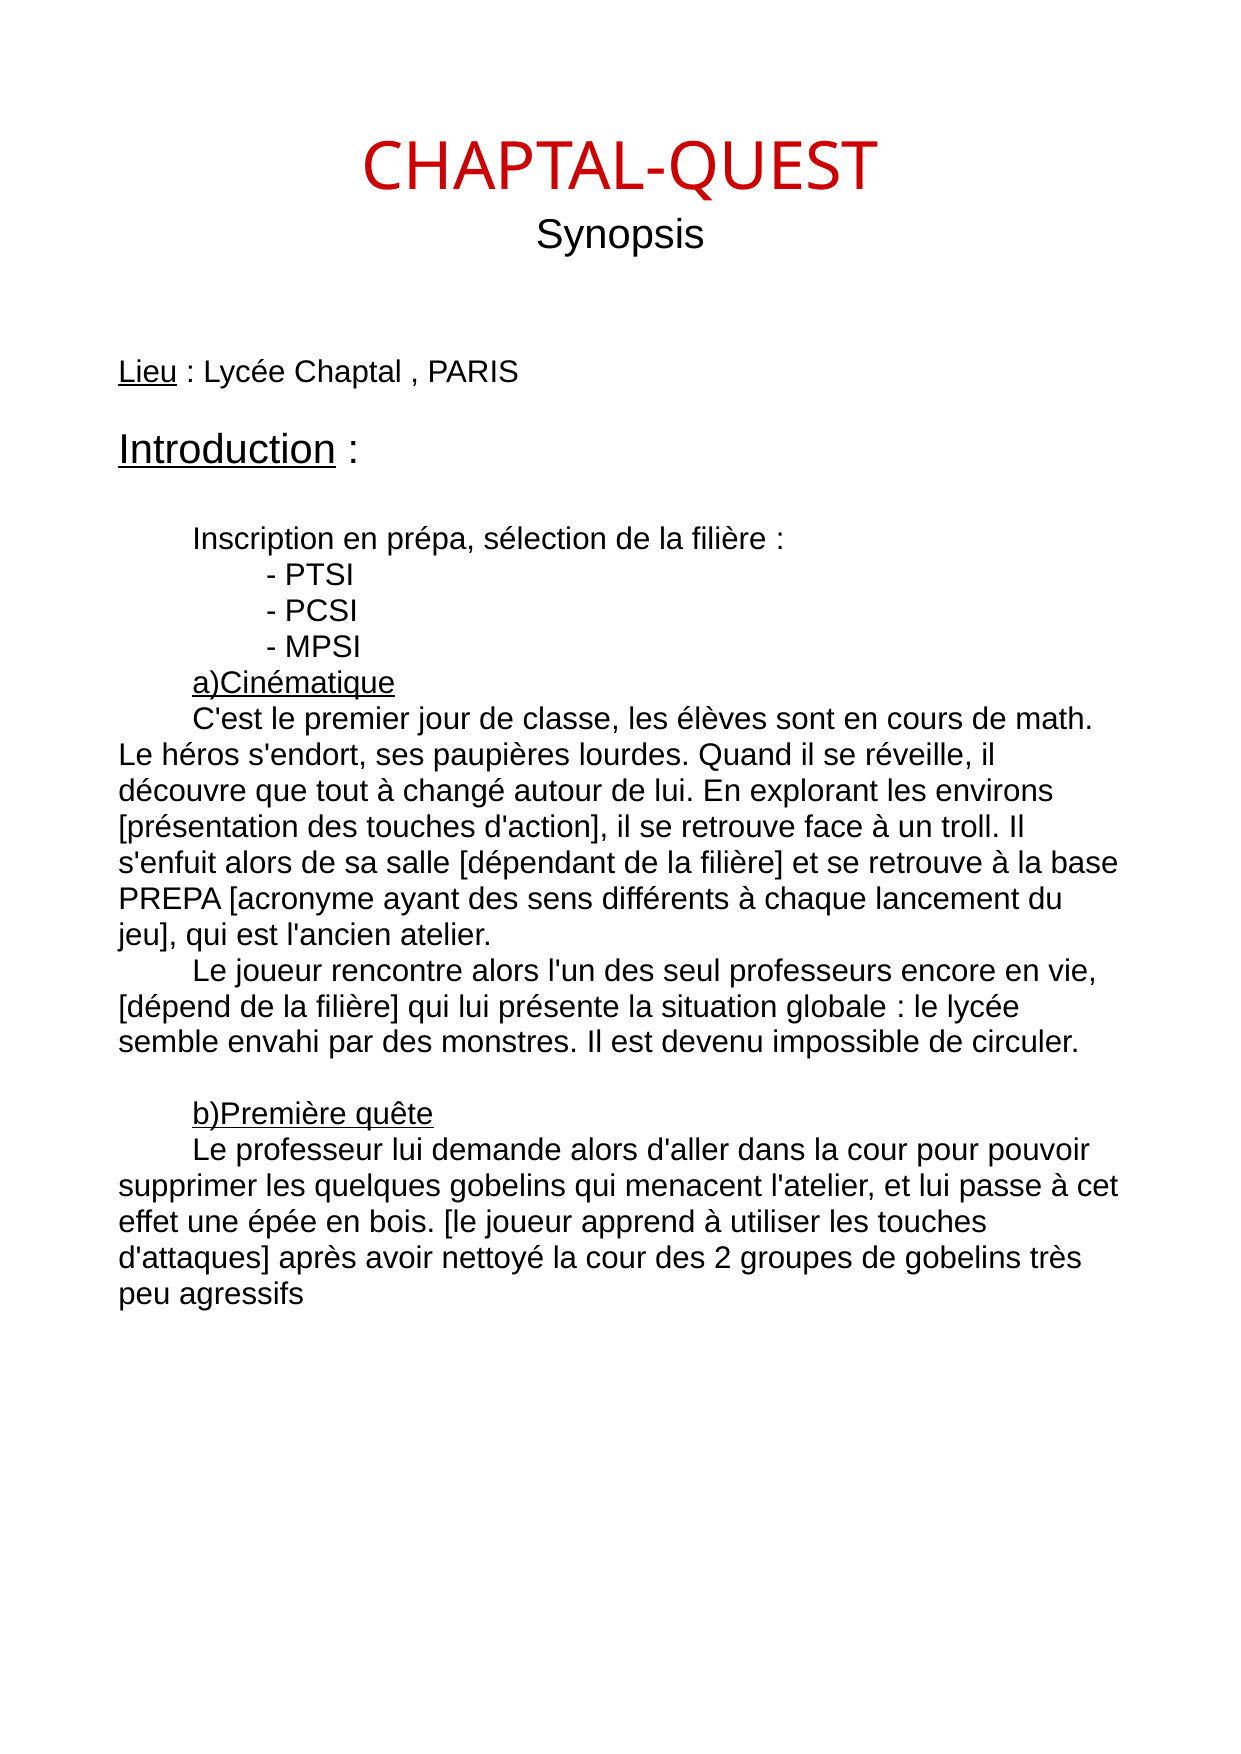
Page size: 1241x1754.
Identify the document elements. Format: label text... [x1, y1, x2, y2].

text - MPSI [118, 628, 1122, 664]
text Synopsis [118, 209, 1122, 257]
text Introduction : [118, 424, 1122, 472]
text Le professeur lui demande alors d'aller dans la cour pour pouvoir supprimer les quelques gobelins qui menacent l'atelier, et lui passe à cet effet une épée en bois. [le joueur apprend à utiliser les touches d'attaques] après avoir nettoyé la cour des 2 groupes de gobelins très peu agressifs [118, 1131, 1122, 1311]
text CHAPTAL-QUEST [118, 118, 1122, 209]
text - PTSI [118, 556, 1122, 592]
text Le joueur rencontre alors l'un des seul professeurs encore en vie, [dépend de la filière] qui lui présente la situation globale : le lycée semble envahi par des monstres. Il est devenu impossible de circuler. [118, 952, 1122, 1059]
text C'est le premier jour de classe, les élèves sont en cours de math. [118, 700, 1122, 736]
text - PCSI [118, 592, 1122, 628]
text Lieu : Lycée Chaptal , PARIS [118, 353, 1122, 389]
text Le héros s'endort, ses paupières lourdes. Quand il se réveille, il découvre que tout à changé autour de lui. En explorant les environs [présentation des touches d'action], il se retrouve face à un troll. Il s'enfuit alors de sa salle [dépendant de la filière] et se retrouve à la base PREPA [acronyme ayant des sens différents à chaque lancement du jeu], qui est l'ancien atelier. [118, 736, 1122, 952]
text a)Cinématique [118, 664, 1122, 700]
text Inscription en prépa, sélection de la filière : [118, 520, 1122, 556]
text b)Première quête [118, 1095, 1122, 1131]
